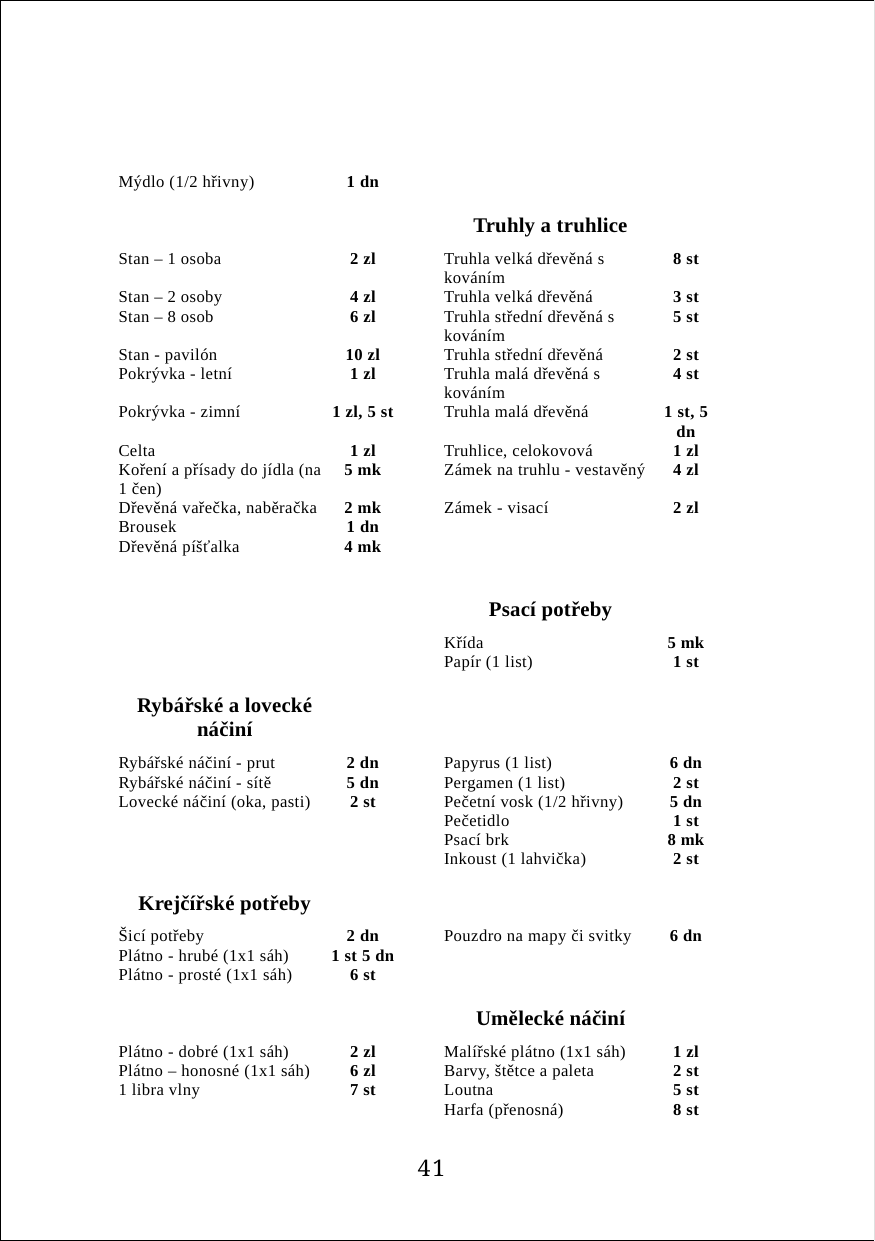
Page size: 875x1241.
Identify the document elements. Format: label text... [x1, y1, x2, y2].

table_cell 1 st [657, 652, 714, 753]
table_cell 1 zl, 5 st [331, 402, 394, 441]
table_cell Malířské plátno (1x1 sáh) [444, 1042, 657, 1061]
table_cell 1 dn [331, 517, 394, 536]
table_cell [657, 172, 714, 249]
table_cell [118, 633, 331, 652]
table_cell [434, 287, 444, 306]
table_cell Plátno – honosné (1x1 sáh) [118, 1061, 331, 1080]
table_cell [395, 345, 434, 364]
table_cell 4 zl [331, 287, 394, 306]
table_cell 3 st [657, 287, 714, 306]
table_cell [715, 517, 756, 536]
table_cell [395, 498, 434, 517]
table_cell 4 mk [331, 536, 394, 556]
table_cell [395, 460, 434, 498]
table_cell Papír (1 list) [444, 652, 657, 753]
table_cell Psací potřeby [444, 556, 657, 633]
table_cell 5 dn [331, 773, 394, 792]
table_cell [434, 926, 444, 945]
table_cell Plátno - hrubé (1x1 sáh) [118, 945, 331, 964]
table_cell Pečetní vosk (1/2 hřivny) [444, 792, 657, 811]
table_cell [715, 556, 756, 633]
table_cell Křída [444, 633, 657, 652]
table_cell 1 zl [331, 441, 394, 460]
table_cell [395, 1080, 434, 1099]
table_cell [715, 1042, 756, 1061]
table_cell 2 zl [331, 1042, 394, 1061]
table_cell [434, 306, 444, 345]
table_cell [395, 792, 434, 811]
table_cell 2 st [657, 849, 714, 926]
table_cell 1 dn [331, 172, 394, 249]
table_cell 2 st [331, 792, 394, 811]
table_cell [434, 811, 444, 830]
table_cell [715, 811, 756, 830]
table_cell [715, 441, 756, 460]
table_cell [331, 811, 394, 830]
table_cell Pokrývka - letní [118, 364, 331, 402]
table_cell [715, 402, 756, 441]
table_cell 1 st 5 dn [331, 945, 394, 964]
table_cell [395, 364, 434, 402]
table_cell [434, 1061, 444, 1080]
table_cell Psací brk [444, 830, 657, 849]
table_cell 6 zl [331, 1061, 394, 1080]
table_cell [444, 945, 657, 964]
table_cell [395, 849, 434, 926]
table_cell 8 mk [657, 830, 714, 849]
table_cell [715, 345, 756, 364]
table_cell 2 st [657, 773, 714, 792]
table_cell 6 st [331, 965, 394, 1042]
table_cell Pergamen (1 list) [444, 773, 657, 792]
table_cell [434, 965, 444, 1042]
table_cell [657, 536, 714, 556]
table_cell [434, 633, 444, 652]
table_cell [331, 830, 394, 849]
table_cell 1 st [657, 811, 714, 830]
table_cell Rybářské náčiní - sítě [118, 773, 331, 792]
table_cell [434, 345, 444, 364]
table_cell 2 dn [331, 926, 394, 945]
table_cell [118, 830, 331, 849]
table_cell [434, 517, 444, 536]
table_cell [434, 536, 444, 556]
table_cell 10 zl [331, 345, 394, 364]
table_cell [331, 1099, 394, 1118]
table_cell Rybářské a lovecké náčiní [118, 652, 331, 753]
table_cell Pouzdro na mapy či svitky [444, 926, 657, 945]
table_cell Truhlice, celokovová [444, 441, 657, 460]
table_cell [715, 773, 756, 792]
table_cell Stan – 8 osob [118, 306, 331, 345]
table_cell [331, 556, 394, 633]
table_cell [715, 287, 756, 306]
table_cell 7 st [331, 1080, 394, 1099]
table_cell [434, 945, 444, 964]
table_cell [395, 402, 434, 441]
table_cell [118, 1099, 331, 1118]
table_cell [331, 849, 394, 926]
table_cell [331, 633, 394, 652]
table_cell 6 dn [657, 753, 714, 772]
table_cell [715, 249, 756, 287]
table_cell [434, 1099, 444, 1118]
table_cell [434, 556, 444, 633]
table_cell Zámek - visací [444, 498, 657, 517]
table_cell [434, 460, 444, 498]
table_cell Loutna [444, 1080, 657, 1099]
table_cell 2 zl [657, 498, 714, 517]
table_cell Harfa (přenosná) [444, 1099, 657, 1118]
table_cell [395, 633, 434, 652]
table_cell [395, 753, 434, 772]
table_cell 4 st [657, 364, 714, 402]
table_cell [331, 652, 394, 753]
table_cell [434, 753, 444, 772]
table_cell [715, 926, 756, 945]
table_cell Krejčířské potřeby [118, 849, 331, 926]
table_cell [434, 1080, 444, 1099]
table_cell 2 mk [331, 498, 394, 517]
table_cell Pečetidlo [444, 811, 657, 830]
table_cell [395, 945, 434, 964]
table_cell [715, 460, 756, 498]
table_cell Papyrus (1 list) [444, 753, 657, 772]
table_cell Truhla malá dřevěná s kováním [444, 364, 657, 402]
table_cell [434, 364, 444, 402]
table_cell Truhly a truhlice [444, 172, 657, 249]
table_cell Brousek [118, 517, 331, 536]
table_cell Stan - pavilón [118, 345, 331, 364]
table_cell [715, 364, 756, 402]
table_cell [657, 945, 714, 964]
table_cell 1 libra vlny [118, 1080, 331, 1099]
table_cell 2 st [657, 345, 714, 364]
table_cell [395, 1099, 434, 1118]
table_cell Dřevěná píšťalka [118, 536, 331, 556]
table_cell [715, 536, 756, 556]
table_cell [715, 1080, 756, 1099]
table_cell [715, 172, 756, 249]
table_cell [434, 830, 444, 849]
table_cell [118, 811, 331, 830]
table_cell 5 mk [657, 633, 714, 652]
table_cell Dřevěná vařečka, naběračka [118, 498, 331, 517]
table_cell Stan – 2 osoby [118, 287, 331, 306]
table_cell [395, 926, 434, 945]
table_cell [434, 1042, 444, 1061]
table_cell Plátno - prosté (1x1 sáh) [118, 965, 331, 1042]
table_cell [434, 441, 444, 460]
table_cell Celta [118, 441, 331, 460]
table_cell 1 zl [657, 1042, 714, 1061]
table_cell [395, 249, 434, 287]
table_cell Barvy, štětce a paleta [444, 1061, 657, 1080]
table_cell [434, 249, 444, 287]
table_cell [434, 498, 444, 517]
table_cell Plátno - dobré (1x1 sáh) [118, 1042, 331, 1061]
table_cell [395, 556, 434, 633]
table_cell [395, 811, 434, 830]
table_cell 5 st [657, 1080, 714, 1099]
table_cell [395, 1042, 434, 1061]
table_cell [434, 792, 444, 811]
table_cell Umělecké náčiní [444, 965, 657, 1042]
table_cell 8 st [657, 249, 714, 287]
table_cell Stan – 1 osoba [118, 249, 331, 287]
table_cell Lovecké náčiní (oka, pasti) [118, 792, 331, 811]
table_cell 8 st [657, 1099, 714, 1118]
table_cell [444, 517, 657, 536]
table_cell Šicí potřeby [118, 926, 331, 945]
table_cell [657, 556, 714, 633]
table_cell 2 dn [331, 753, 394, 772]
table_cell Truhla malá dřevěná [444, 402, 657, 441]
table_cell [395, 306, 434, 345]
table_cell 2 zl [331, 249, 394, 287]
table_cell Pokrývka - zimní [118, 402, 331, 441]
table_cell 5 st [657, 306, 714, 345]
table_cell 1 st, 5 dn [657, 402, 714, 441]
table_cell Truhla střední dřevěná s kováním [444, 306, 657, 345]
table_cell 4 zl [657, 460, 714, 498]
table_cell [395, 441, 434, 460]
table_cell [715, 1099, 756, 1118]
table_cell [715, 633, 756, 652]
table_cell Truhla střední dřevěná [444, 345, 657, 364]
table_cell [395, 172, 434, 249]
table_cell Koření a přísady do jídla (na 1 čen) [118, 460, 331, 498]
table_cell Zámek na truhlu - vestavěný [444, 460, 657, 498]
table_cell [715, 306, 756, 345]
table_cell [434, 652, 444, 753]
table_cell [395, 652, 434, 753]
table_cell [715, 792, 756, 811]
table_cell [715, 965, 756, 1042]
table_cell Mýdlo (1/2 hřivny) [118, 172, 331, 249]
table_cell [395, 830, 434, 849]
table_cell [657, 517, 714, 536]
table_cell 1 zl [657, 441, 714, 460]
table_cell [395, 536, 434, 556]
table_cell 5 dn [657, 792, 714, 811]
table_cell [715, 753, 756, 772]
table_cell 6 zl [331, 306, 394, 345]
table_cell [118, 556, 331, 633]
table_cell [434, 849, 444, 926]
table_cell 2 st [657, 1061, 714, 1080]
table_cell [434, 172, 444, 249]
table_cell Truhla velká dřevěná [444, 287, 657, 306]
table_cell [434, 402, 444, 441]
table_cell [395, 287, 434, 306]
table_cell 1 zl [331, 364, 394, 402]
table_cell Inkoust (1 lahvička) [444, 849, 657, 926]
table_cell 6 dn [657, 926, 714, 945]
table_cell [715, 498, 756, 517]
table_cell [444, 536, 657, 556]
table_cell [395, 965, 434, 1042]
table_cell 5 mk [331, 460, 394, 498]
table_cell [715, 1061, 756, 1080]
table_cell [715, 830, 756, 849]
table_cell [395, 773, 434, 792]
table_cell [715, 945, 756, 964]
table_cell [657, 965, 714, 1042]
table_cell Truhla velká dřevěná s kováním [444, 249, 657, 287]
table_cell [715, 652, 756, 753]
table_cell [395, 1061, 434, 1080]
table_cell Rybářské náčiní - prut [118, 753, 331, 772]
table_cell [434, 773, 444, 792]
table_cell [395, 517, 434, 536]
table_cell [715, 849, 756, 926]
